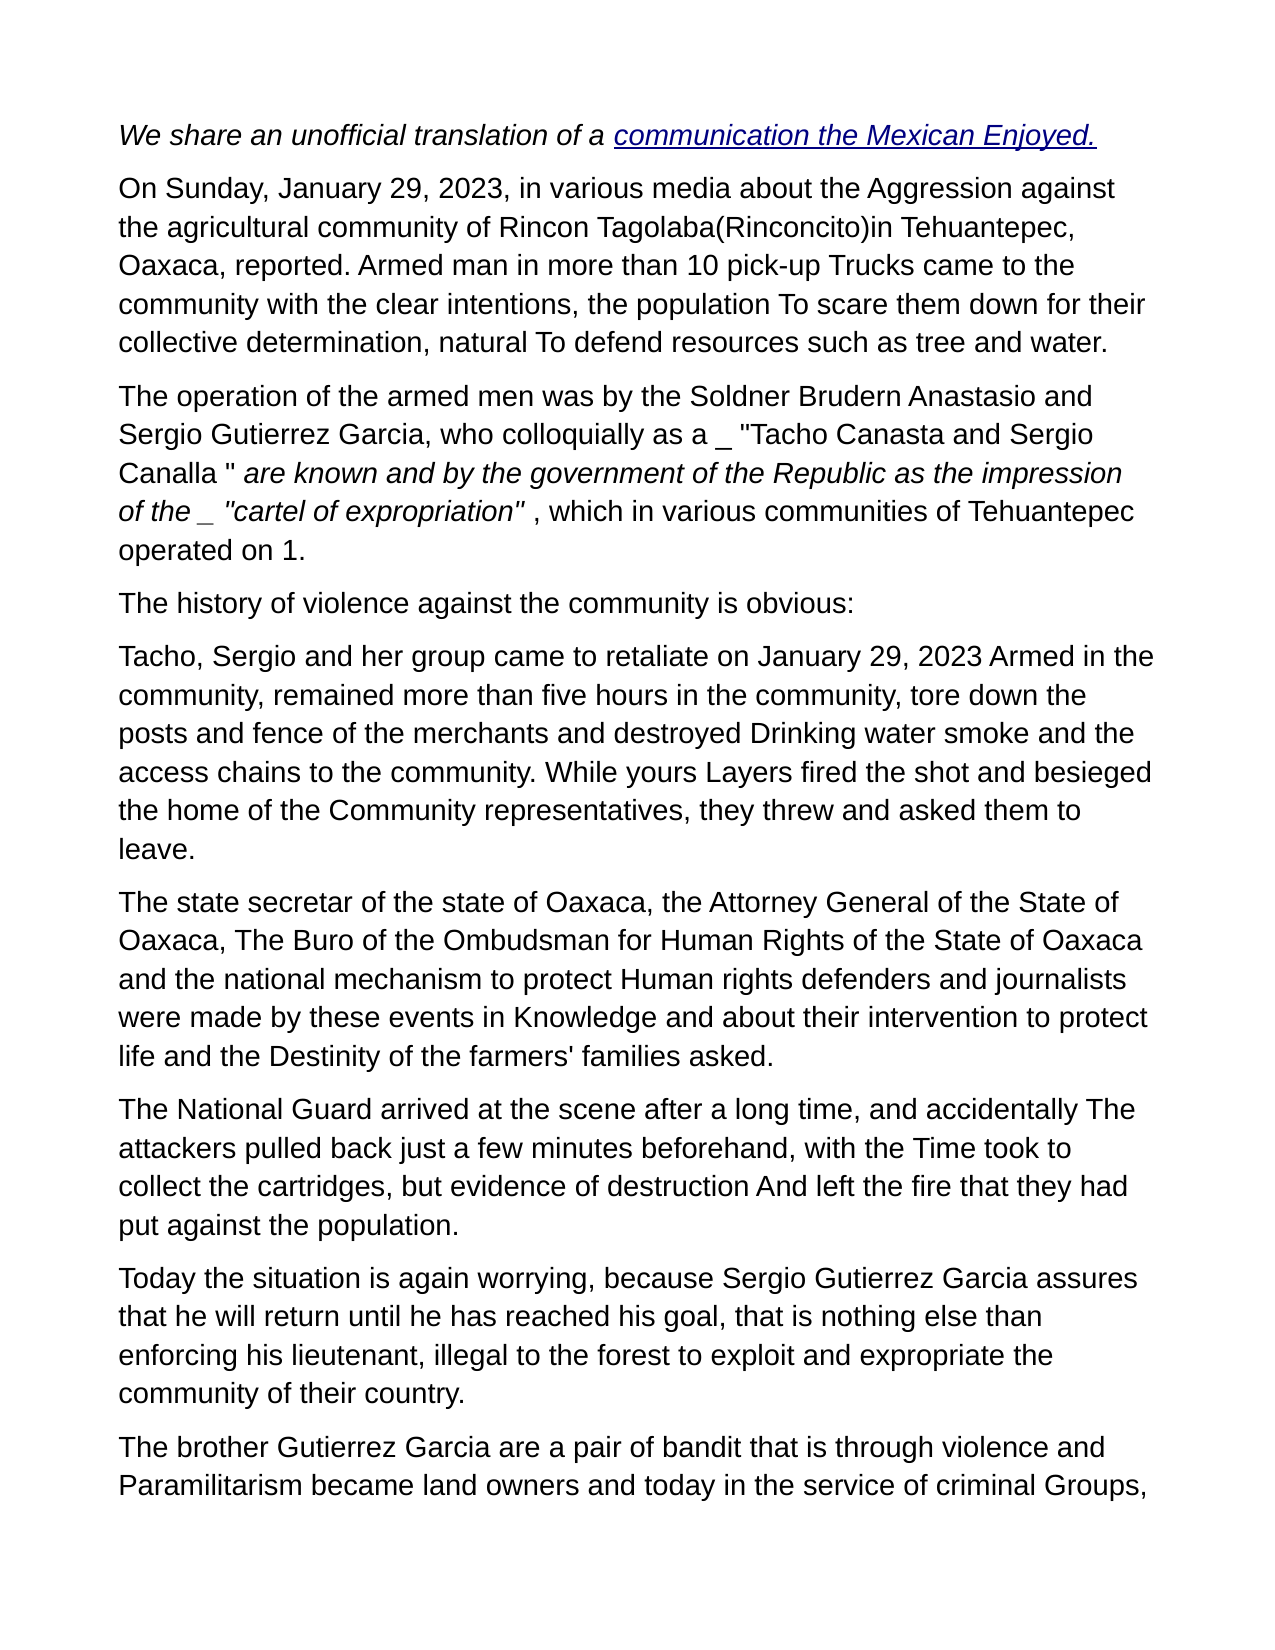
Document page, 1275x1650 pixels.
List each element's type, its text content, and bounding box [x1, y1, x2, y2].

text Today the situation is again worrying, because Sergio Gutierrez Garcia assures that he will return until he has reached his goal, that is nothing else than enforcing his lieutenant, illegal to the forest to exploit and expropriate the community of their country. [118, 1261, 1157, 1410]
text The operation of the armed men was by the Soldner Brudern Anastasio and Sergio Gutierrez Garcia, who colloquially as a _ "Tacho Canasta and Sergio Canalla " are known and by the government of the Republic as the impression of the _ "cartel of expropriation" , which in various communities of Tehuantepec operated on 1. [118, 378, 1157, 566]
text The state secretar of the state of Oaxaca, the Attorney General of the State of Oaxaca, The Buro of the Ombudsman for Human Rights of the State of Oaxaca and the national mechanism to protect Human rights defenders and journalists were made by these events in Knowledge and about their intervention to protect life and the Destinity of the farmers' families asked. [118, 885, 1157, 1072]
text The National Guard arrived at the scene after a long time, and accidentally The attackers pulled back just a few minutes beforehand, with the Time took to collect the cartridges, but evidence of destruction And left the fire that they had put against the population. [118, 1092, 1157, 1241]
text On Sunday, January 29, 2023, in various media about the Aggression against the agricultural community of Rincon Tagolaba(Rinconcito)in Tehuantepec, Oaxaca, reported. Armed man in more than 10 pick-up Trucks came to the community with the clear intentions, the population To scare them down for their collective determination, natural To defend resources such as tree and water. [118, 171, 1157, 359]
text The brother Gutierrez Garcia are a pair of bandit that is through violence and Paramilitarism became land owners and today in the service of criminal Groups, [118, 1429, 1157, 1502]
text The history of violence against the community is obvious: [118, 586, 1157, 619]
text Tacho, Sergio and her group came to retaliate on January 29, 2023 Armed in the community, remained more than five hours in the community, tore down the posts and fence of the merchants and destroyed Drinking water smoke and the access chains to the community. While yours Layers fired the shot and besieged the home of the Community representatives, they threw and asked them to leave. [118, 639, 1157, 865]
text We share an unofficial translation of a communication the Mexican Enjoyed. [118, 118, 1157, 152]
